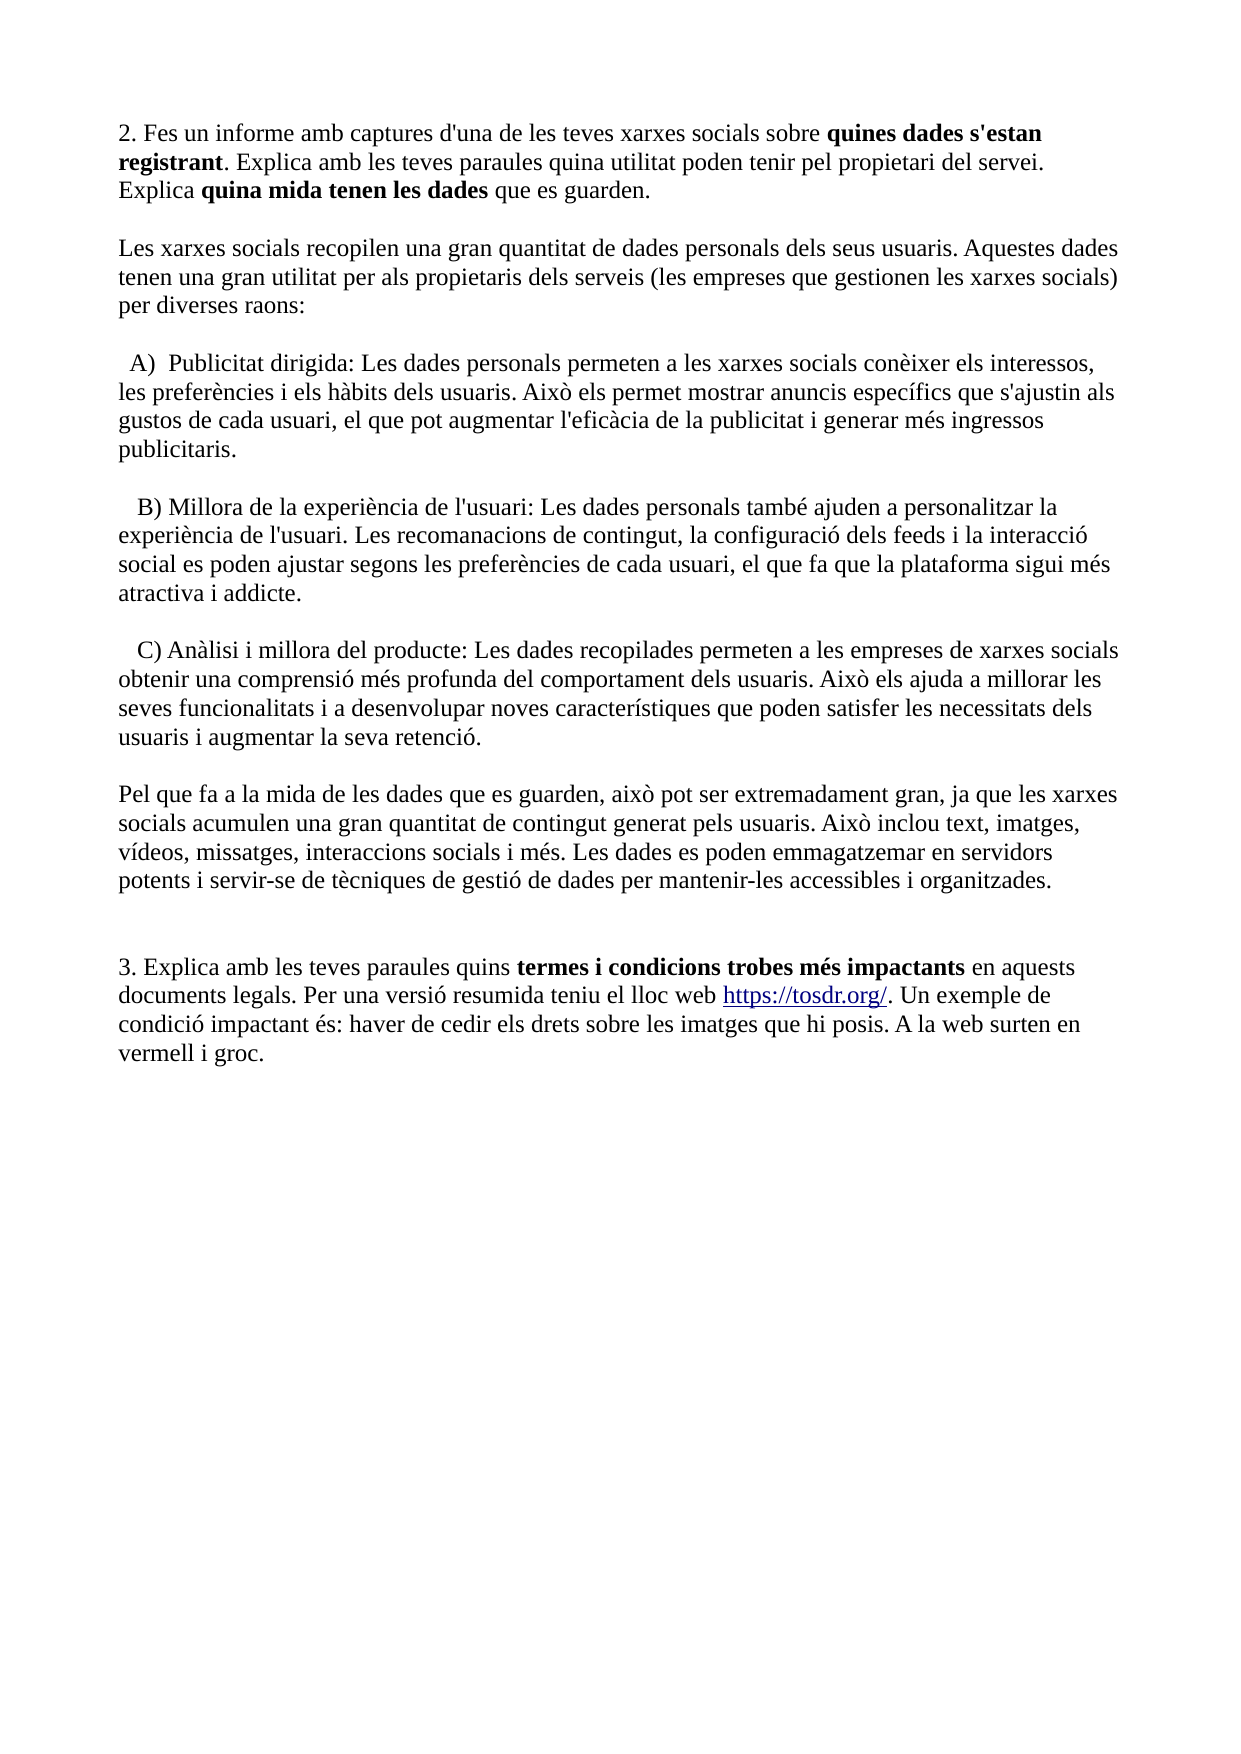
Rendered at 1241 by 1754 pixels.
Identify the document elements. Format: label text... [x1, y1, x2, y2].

text 2. Fes un informe amb captures d'una de les teves xarxes socials sobre quines dades s'estan registrant. Explica amb les teves paraules quina utilitat poden tenir pel propietari del servei. Explica quina mida tenen les dades que es guarden. [118, 118, 1122, 204]
text B) Millora de la experiència de l'usuari: Les dades personals també ajuden a personalitzar la experiència de l'usuari. Les recomanacions de contingut, la configuració dels feeds i la interacció social es poden ajustar segons les preferències de cada usuari, el que fa que la plataforma sigui més atractiva i addicte. [118, 492, 1122, 607]
text Les xarxes socials recopilen una gran quantitat de dades personals dels seus usuaris. Aquestes dades tenen una gran utilitat per als propietaris dels serveis (les empreses que gestionen les xarxes socials) per diverses raons: [118, 233, 1122, 319]
text A) Publicitat dirigida: Les dades personals permeten a les xarxes socials conèixer els interessos, les preferències i els hàbits dels usuaris. Això els permet mostrar anuncis específics que s'ajustin als gustos de cada usuari, el que pot augmentar l'eficàcia de la publicitat i generar més ingressos publicitaris. [118, 348, 1122, 463]
text 3. Explica amb les teves paraules quins termes i condicions trobes més impactants en aquests documents legals. Per una versió resumida teniu el lloc web https://tosdr.org/. Un exemple de condició impactant és: haver de cedir els drets sobre les imatges que hi posis. A la web surten en vermell i groc. [118, 952, 1122, 1067]
text C) Anàlisi i millora del producte: Les dades recopilades permeten a les empreses de xarxes socials obtenir una comprensió més profunda del comportament dels usuaris. Això els ajuda a millorar les seves funcionalitats i a desenvolupar noves característiques que poden satisfer les necessitats dels usuaris i augmentar la seva retenció. [118, 636, 1122, 751]
text Pel que fa a la mida de les dades que es guarden, això pot ser extremadament gran, ja que les xarxes socials acumulen una gran quantitat de contingut generat pels usuaris. Això inclou text, imatges, vídeos, missatges, interaccions socials i més. Les dades es poden emmagatzemar en servidors potents i servir-se de tècniques de gestió de dades per mantenir-les accessibles i organitzades. [118, 779, 1122, 894]
